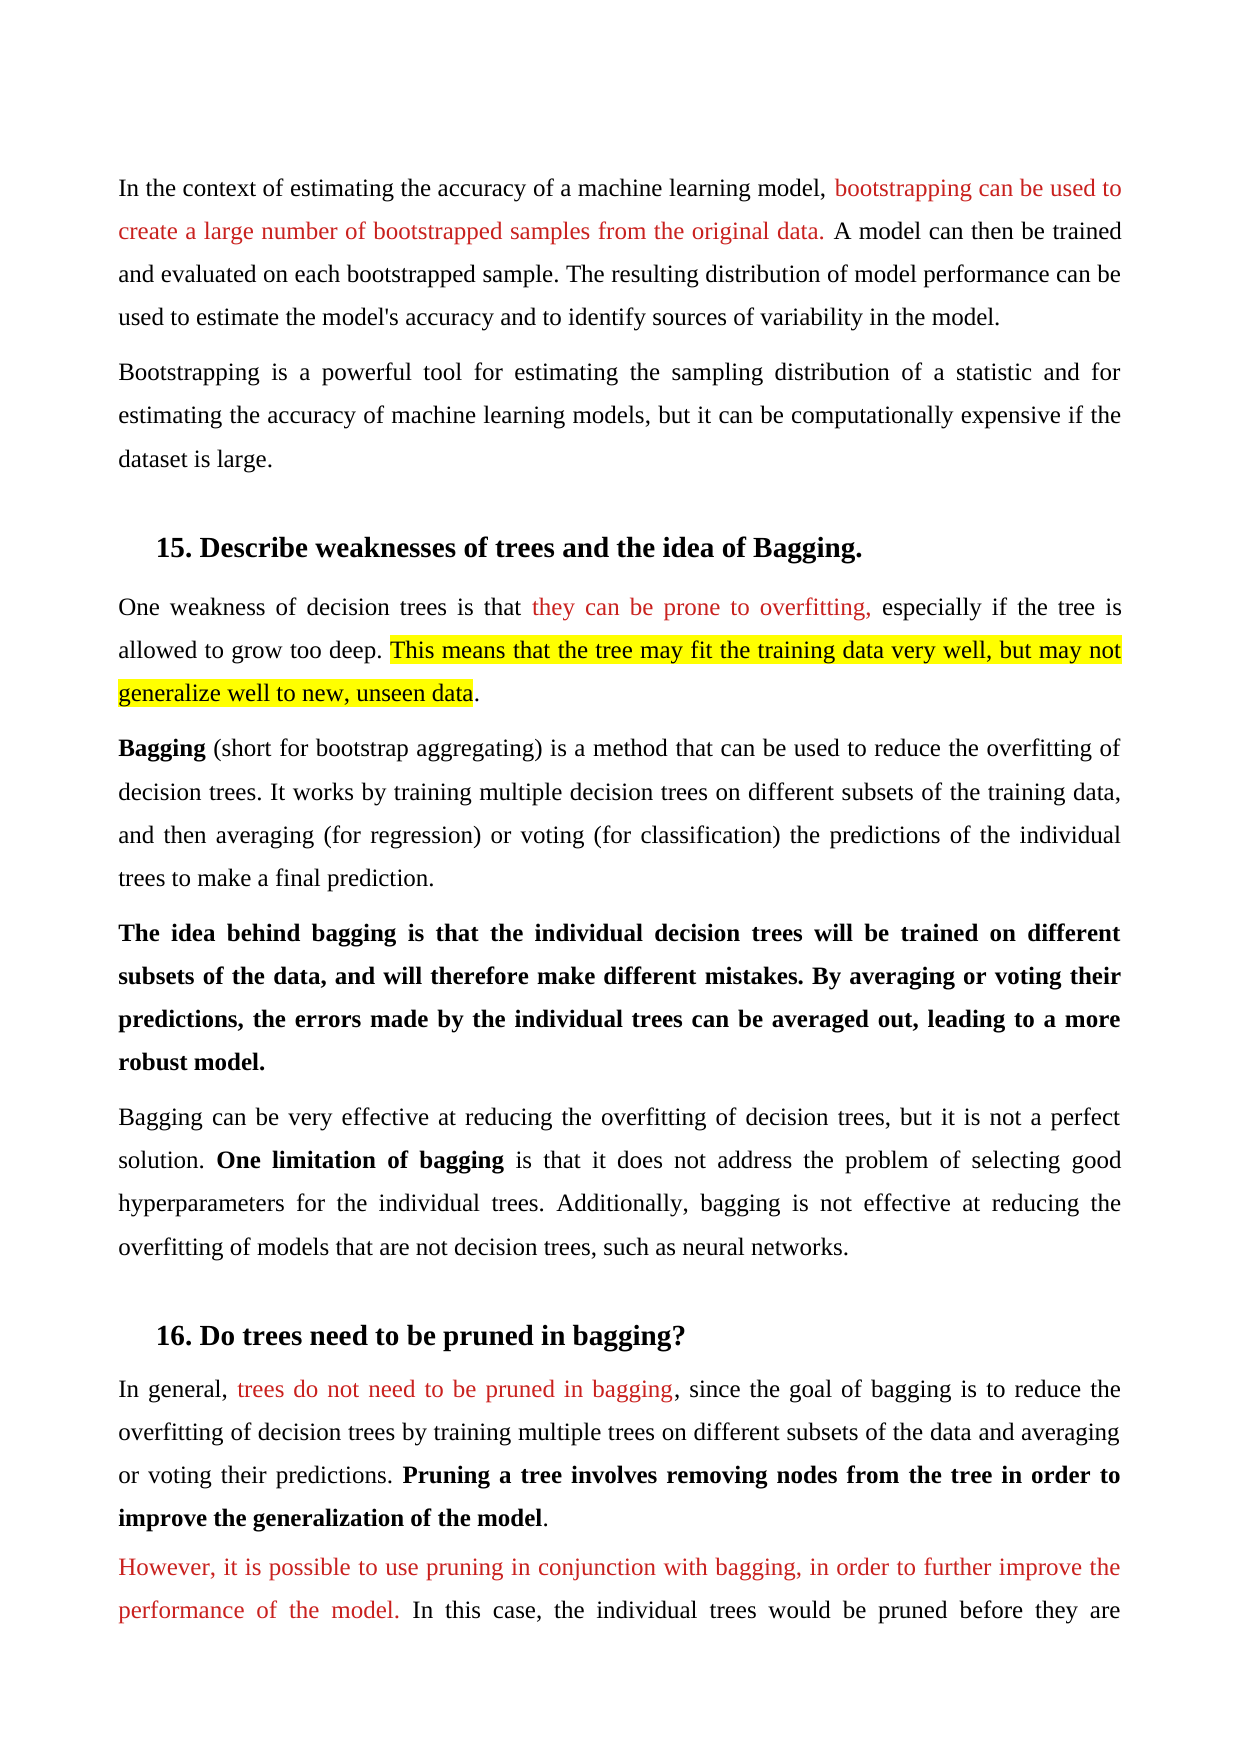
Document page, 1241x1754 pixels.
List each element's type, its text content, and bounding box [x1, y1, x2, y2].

text In the context of estimating the accuracy of a machine learning model, bootstrapping can be used to create a large number of bootstrapped samples from the original data. A model can then be trained and evaluated on each bootstrapped sample. The resulting distribution of model performance can be used to estimate the model's accuracy and to identify sources of variability in the model. [118, 173, 1122, 331]
text Bagging can be very effective at reducing the overfitting of decision trees, but it is not a perfect solution. One limitation of bagging is that it does not address the problem of selecting good hyperparameters for the individual trees. Additionally, bagging is not effective at reducing the overfitting of models that are not decision trees, such as neural networks. [118, 1102, 1122, 1260]
list Do trees need to be pruned in bagging? [156, 1318, 1122, 1351]
text Bootstrapping is a powerful tool for estimating the sampling distribution of a statistic and for estimating the accuracy of machine learning models, but it can be computationally expensive if the dataset is large. [118, 357, 1122, 472]
list Describe weaknesses of trees and the idea of Bagging. [156, 530, 1122, 563]
text One weakness of decision trees is that they can be prone to overfitting, especially if the tree is allowed to grow too deep. This means that the tree may fit the training data very well, but may not generalize well to new, unseen data. [118, 592, 1122, 707]
text The idea behind bagging is that the individual decision trees will be trained on different subsets of the data, and will therefore make different mistakes. By averaging or voting their predictions, the errors made by the individual trees can be averaged out, leading to a more robust model. [118, 918, 1122, 1076]
text In general, trees do not need to be pruned in bagging, since the goal of bagging is to reduce the overfitting of decision trees by training multiple trees on different subsets of the data and averaging or voting their predictions. Pruning a tree involves removing nodes from the tree in order to improve the generalization of the model. [118, 1374, 1122, 1532]
text Bagging (short for bootstrap aggregating) is a method that can be used to reduce the overfitting of decision trees. It works by training multiple decision trees on different subsets of the training data, and then averaging (for regression) or voting (for classification) the predictions of the individual trees to make a final prediction. [118, 733, 1122, 892]
text However, it is possible to use pruning in conjunction with bagging, in order to further improve the performance of the model. In this case, the individual trees would be pruned before they are [118, 1552, 1122, 1624]
